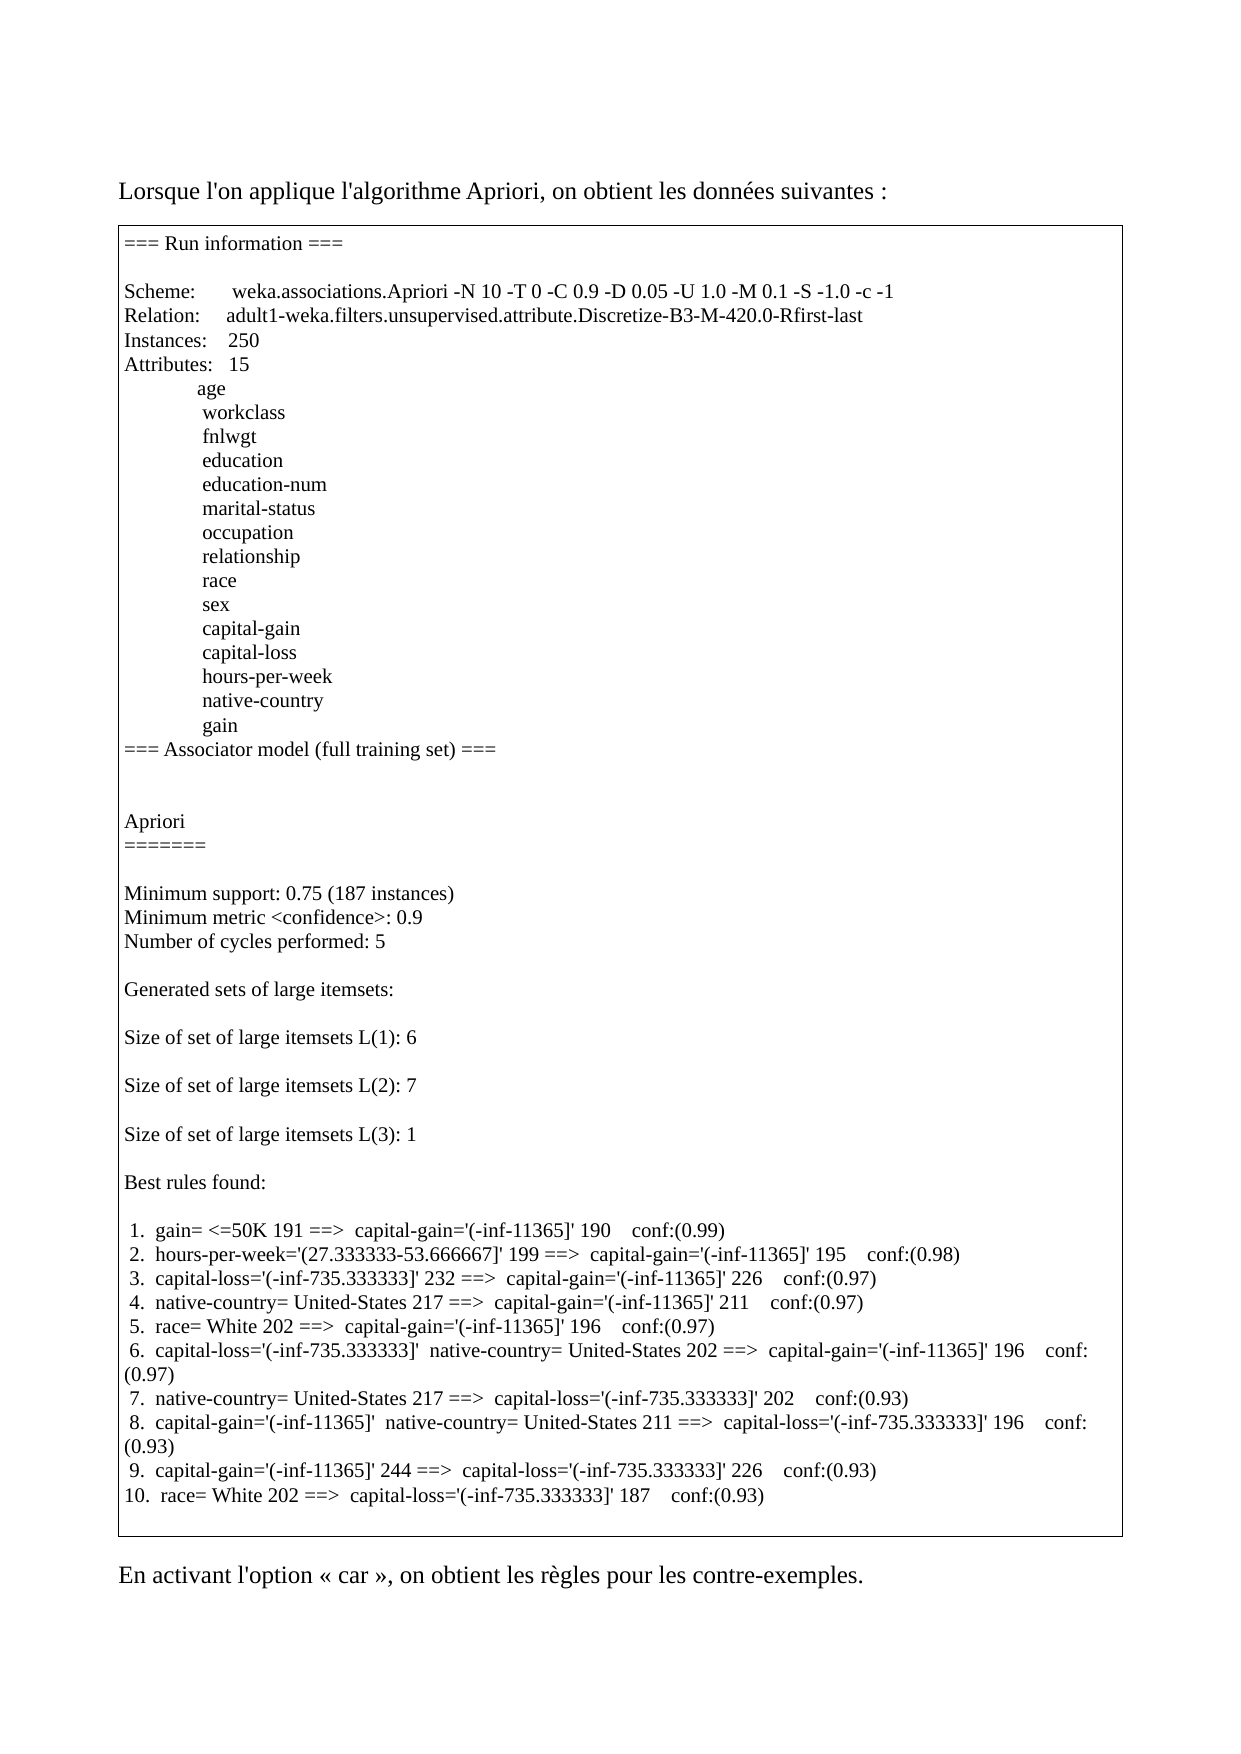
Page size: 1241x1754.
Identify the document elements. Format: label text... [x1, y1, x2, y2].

table_header === Run information === Scheme: weka.associations.Apriori -N 10 -T 0 -C 0.9 -D 0.05 -U 1.0 -M 0.1 -S -1.0 -c -1 Relation: adult1-weka.filters.unsupervised.attribute.Discretize-B3-M-420.0-Rfirst-last Instances: 250 Attributes: 15 age workclass fnlwgt education education-num marital-status occupation relationship race sex capital-gain capital-loss hours-per-week native-country gain === Associator model (full training set) === Apriori ======= Minimum support: 0.75 (187 instances) Minimum metric <confidence>: 0.9 Number of cycles performed: 5 Generated sets of large itemsets: Size of set of large itemsets L(1): 6 Size of set of large itemsets L(2): 7 Size of set of large itemsets L(3): 1 Best rules found: 1. gain= <=50K 191 ==> capital-gain='(-inf-11365]' 190 conf:(0.99) 2. hours-per-week='(27.333333-53.666667]' 199 ==> capital-gain='(-inf-11365]' 195 conf:(0.98) 3. capital-loss='(-inf-735.333333]' 232 ==> capital-gain='(-inf-11365]' 226 conf:(0.97) 4. native-country= United-States 217 ==> capital-gain='(-inf-11365]' 211 conf:(0.97) 5. race= White 202 ==> capital-gain='(-inf-11365]' 196 conf:(0.97) 6. capital-loss='(-inf-735.333333]' native-country= United-States 202 ==> capital-gain='(-inf-11365]' 196 conf:(0.97) 7. native-country= United-States 217 ==> capital-loss='(-inf-735.333333]' 202 conf:(0.93) 8. capital-gain='(-inf-11365]' native-country= United-States 211 ==> capital-loss='(-inf-735.333333]' 196 conf:(0.93) 9. capital-gain='(-inf-11365]' 244 ==> capital-loss='(-inf-735.333333]' 226 conf:(0.93) 10. race= White 202 ==> capital-loss='(-inf-735.333333]' 187 conf:(0.93) [119, 226, 1122, 1536]
text En activant l'option « car », on obtient les règles pour les contre-exemples. [118, 1561, 1122, 1589]
text Lorsque l'on applique l'algorithme Apriori, on obtient les données suivantes : [118, 176, 1122, 205]
